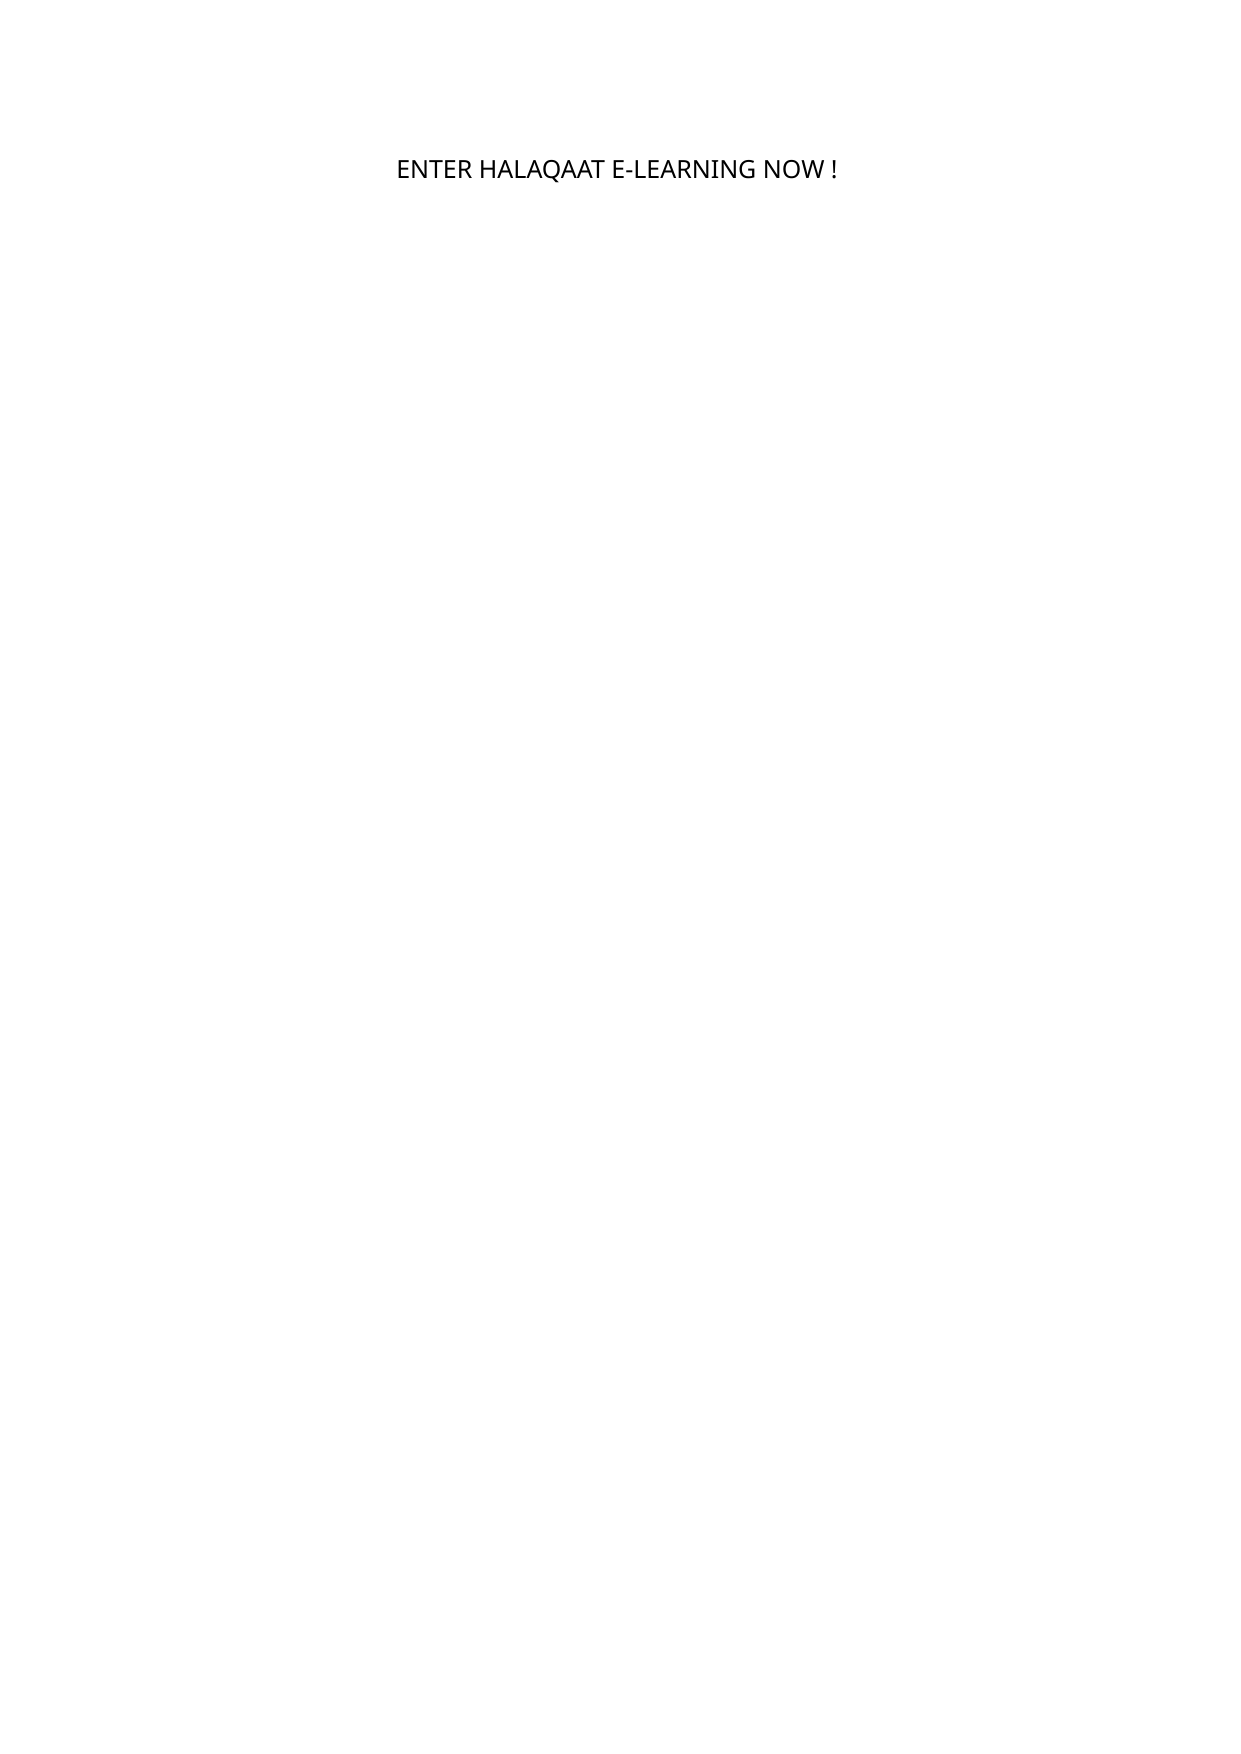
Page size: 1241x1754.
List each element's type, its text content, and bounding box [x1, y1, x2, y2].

text ENTER HALAQAAT E-LEARNING NOW ! [118, 152, 1122, 186]
